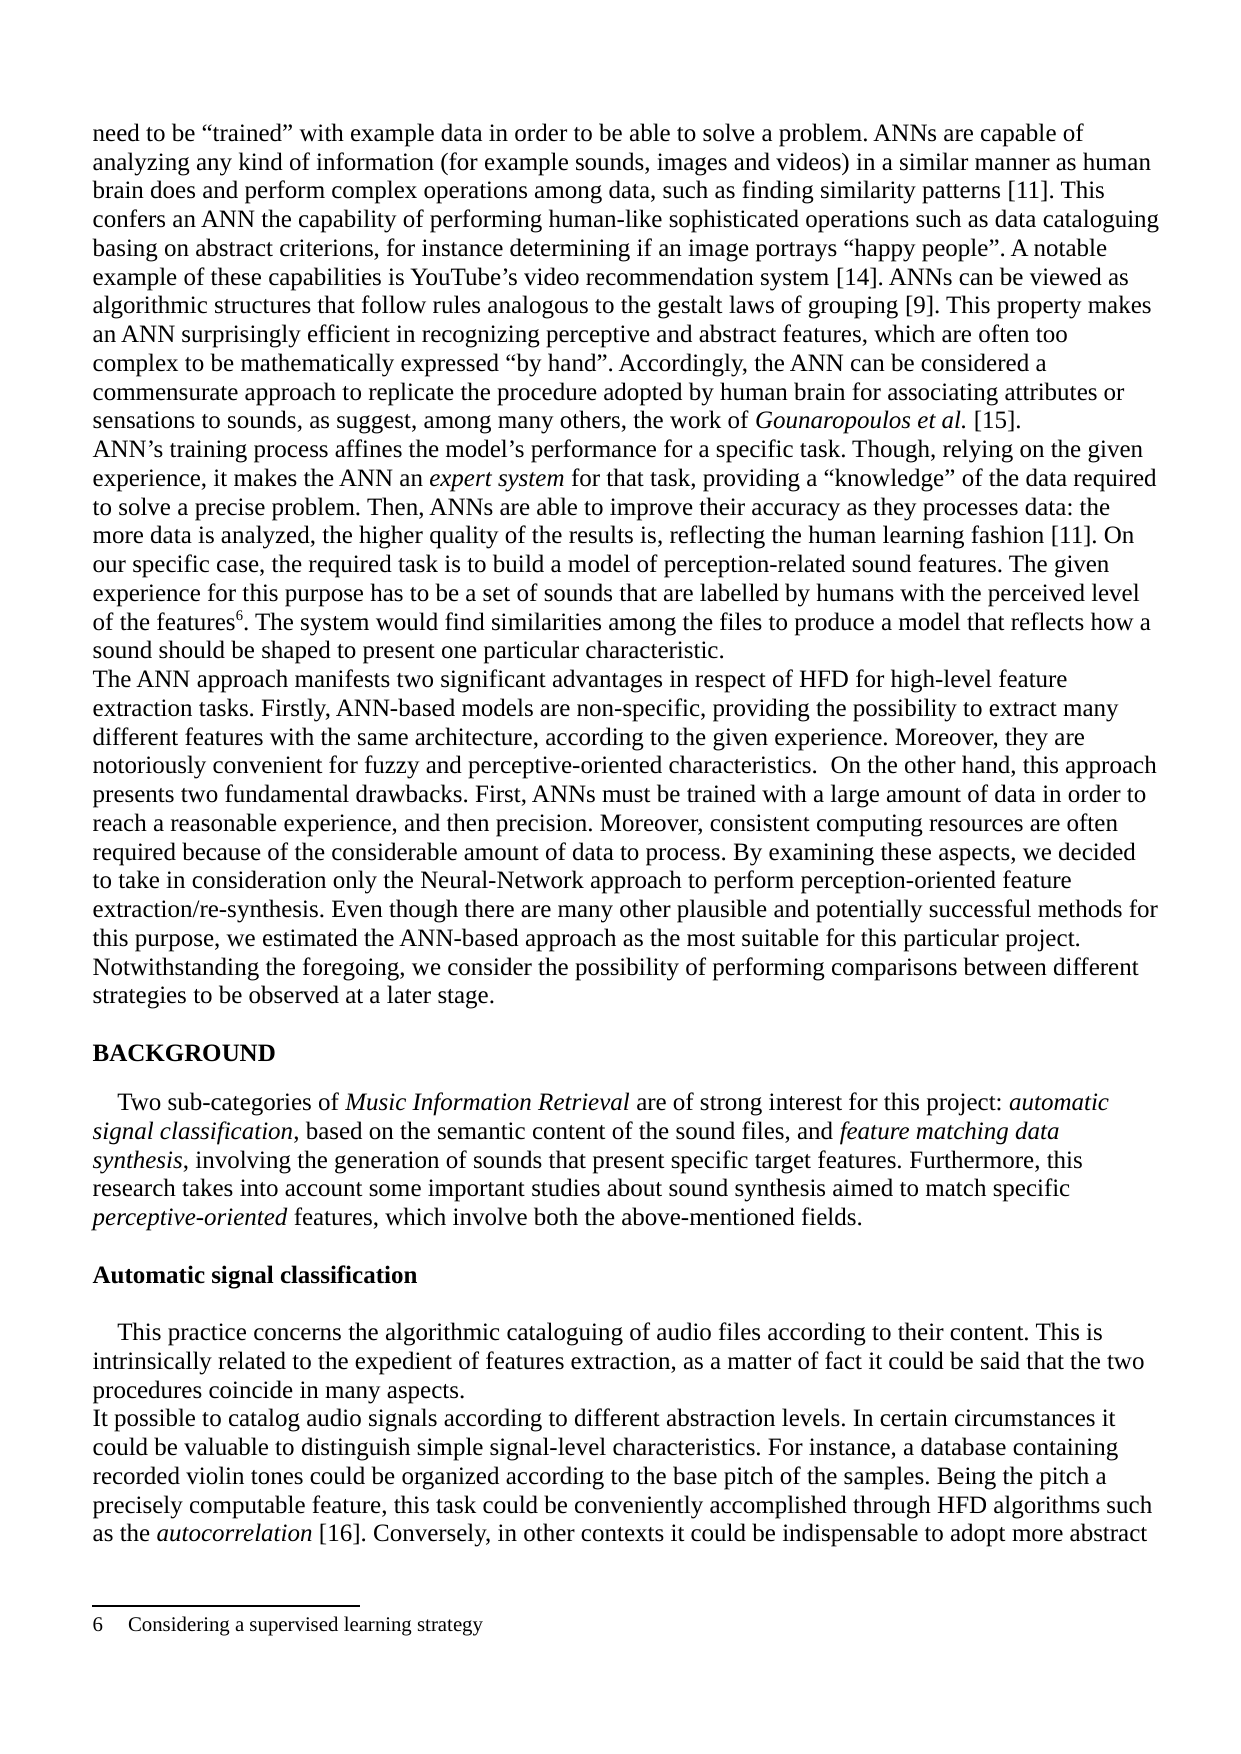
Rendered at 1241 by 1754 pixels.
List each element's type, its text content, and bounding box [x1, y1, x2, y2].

text Automatic signal classification [92, 1260, 1160, 1288]
text Two sub-categories of Music Information Retrieval are of strong interest for this project: automatic signal classification, based on the semantic content of the sound files, and feature matching data synthesis, involving the generation of sounds that present specific target features. Furthermore, this research takes into account some important studies about sound synthesis aimed to match specific perceptive-oriented features, which involve both the above-mentioned fields. [92, 1087, 1160, 1231]
text BACKGROUND [92, 1038, 1160, 1067]
text Considering a supervised learning strategy [92, 1612, 1160, 1636]
text This practice concerns the algorithmic cataloguing of audio files according to their content. This is intrinsically related to the expedient of features extraction, as a matter of fact it could be said that the two procedures coincide in many aspects. [92, 1317, 1160, 1403]
text It possible to catalog audio signals according to different abstraction levels. In certain circumstances it could be valuable to distinguish simple signal-level characteristics. For instance, a database containing recorded violin tones could be organized according to the base pitch of the samples. Being the pitch a precisely computable feature, this task could be conveniently accomplished through HFD algorithms such as the autocorrelation [16]. Conversely, in other contexts it could be indispensable to adopt more abstract [92, 1403, 1160, 1547]
text The ANN approach manifests two significant advantages in respect of HFD for high-level feature extraction tasks. Firstly, ANN-based models are non-specific, providing the possibility to extract many different features with the same architecture, according to the given experience. Moreover, they are notoriously convenient for fuzzy and perceptive-oriented characteristics. On the other hand, this approach presents two fundamental drawbacks. First, ANNs must be trained with a large amount of data in order to reach a reasonable experience, and then precision. Moreover, consistent computing resources are often required because of the considerable amount of data to process. By examining these aspects, we decided to take in consideration only the Neural-Network approach to perform perception-oriented feature extraction/re-synthesis. Even though there are many other plausible and potentially successful methods for this purpose, we estimated the ANN-based approach as the most suitable for this particular project. Notwithstanding the foregoing, we consider the possibility of performing comparisons between different strategies to be observed at a later stage. [92, 664, 1160, 1009]
text need to be “trained” with example data in order to be able to solve a problem. ANNs are capable of analyzing any kind of information (for example sounds, images and videos) in a similar manner as human brain does and perform complex operations among data, such as finding similarity patterns [11]. This confers an ANN the capability of performing human-like sophisticated operations such as data cataloguing basing on abstract criterions, for instance determining if an image portrays “happy people”. A notable example of these capabilities is YouTube’s video recommendation system [14]. ANNs can be viewed as algorithmic structures that follow rules analogous to the gestalt laws of grouping [9]. This property makes an ANN surprisingly efficient in recognizing perceptive and abstract features, which are often too complex to be mathematically expressed “by hand”. Accordingly, the ANN can be considered a commensurate approach to replicate the procedure adopted by human brain for associating attributes or sensations to sounds, as suggest, among many others, the work of Gounaropoulos et al. [15]. [92, 118, 1160, 434]
text ANN’s training process affines the model’s performance for a specific task. Though, relying on the given experience, it makes the ANN an expert system for that task, providing a “knowledge” of the data required to solve a precise problem. Then, ANNs are able to improve their accuracy as they processes data: the more data is analyzed, the higher quality of the results is, reflecting the human learning fashion [11]. On our specific case, the required task is to build a model of perception-related sound features. The given experience for this purpose has to be a set of sounds that are labelled by humans with the perceived level of the features. The system would find similarities among the files to produce a model that reflects how a sound should be shaped to present one particular characteristic. [92, 434, 1160, 664]
